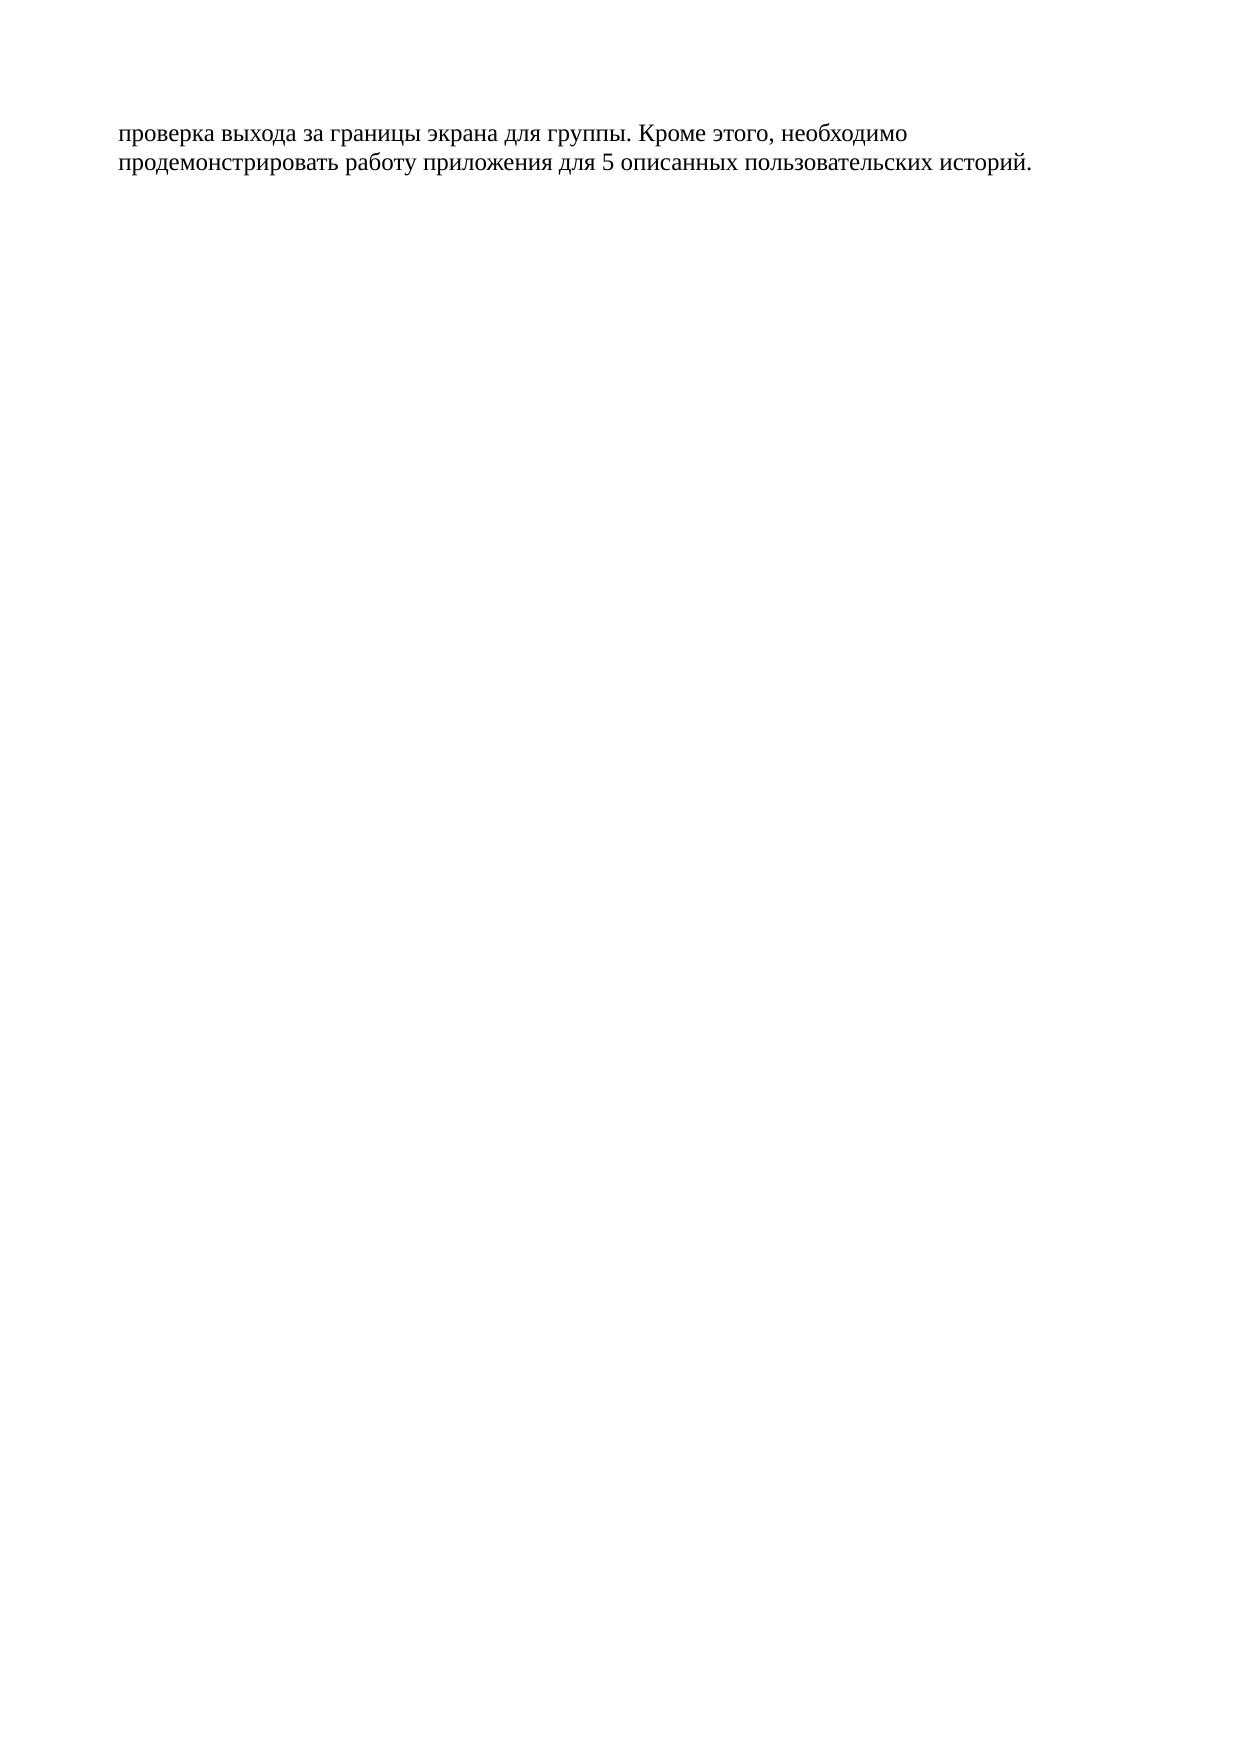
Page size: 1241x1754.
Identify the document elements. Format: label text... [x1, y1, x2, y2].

text проверка выхода за границы экрана для группы. Кроме этого, необходимо продемонстрировать работу приложения для 5 описанных пользовательских историй. [118, 118, 1122, 176]
